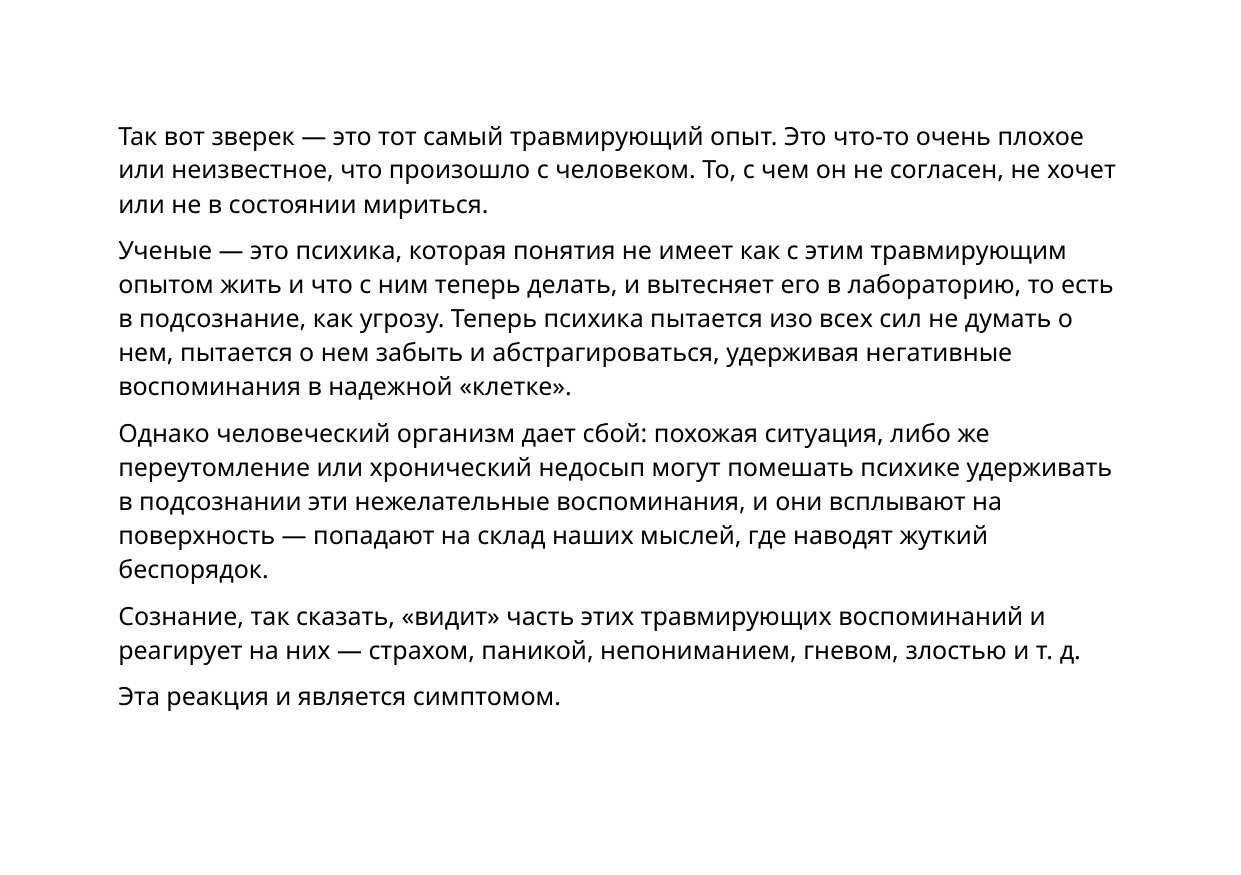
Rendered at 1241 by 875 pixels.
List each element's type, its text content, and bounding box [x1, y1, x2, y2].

text Однако человеческий организм дает сбой: похожая ситуация, либо же переутомление или хронический недосып могут помешать психике удерживать в подсознании эти нежелательные воспоминания, и они всплывают на поверхность — попадают на склад наших мыслей, где наводят жуткий беспорядок. [118, 416, 1122, 586]
text Так вот зверек — это тот самый травмирующий опыт. Это что-то очень плохое или неизвестное, что произошло с человеком. То, с чем он не согласен, не хочет или не в состоянии мириться. [118, 118, 1122, 220]
text Сознание, так сказать, «видит» часть этих травмирующих воспоминаний и реагирует на них — страхом, паникой, непониманием, гневом, злостью и т. д. [118, 598, 1122, 667]
text Ученые — это психика, которая понятия не имеет как с этим травмирующим опытом жить и что с ним теперь делать, и вытесняет его в лабораторию, то есть в подсознание, как угрозу. Теперь психика пытается изо всех сил не думать о нем, пытается о нем забыть и абстрагироваться, удерживая негативные воспоминания в надежной «клетке». [118, 233, 1122, 403]
text Эта реакция и является симптомом. [118, 679, 1122, 713]
